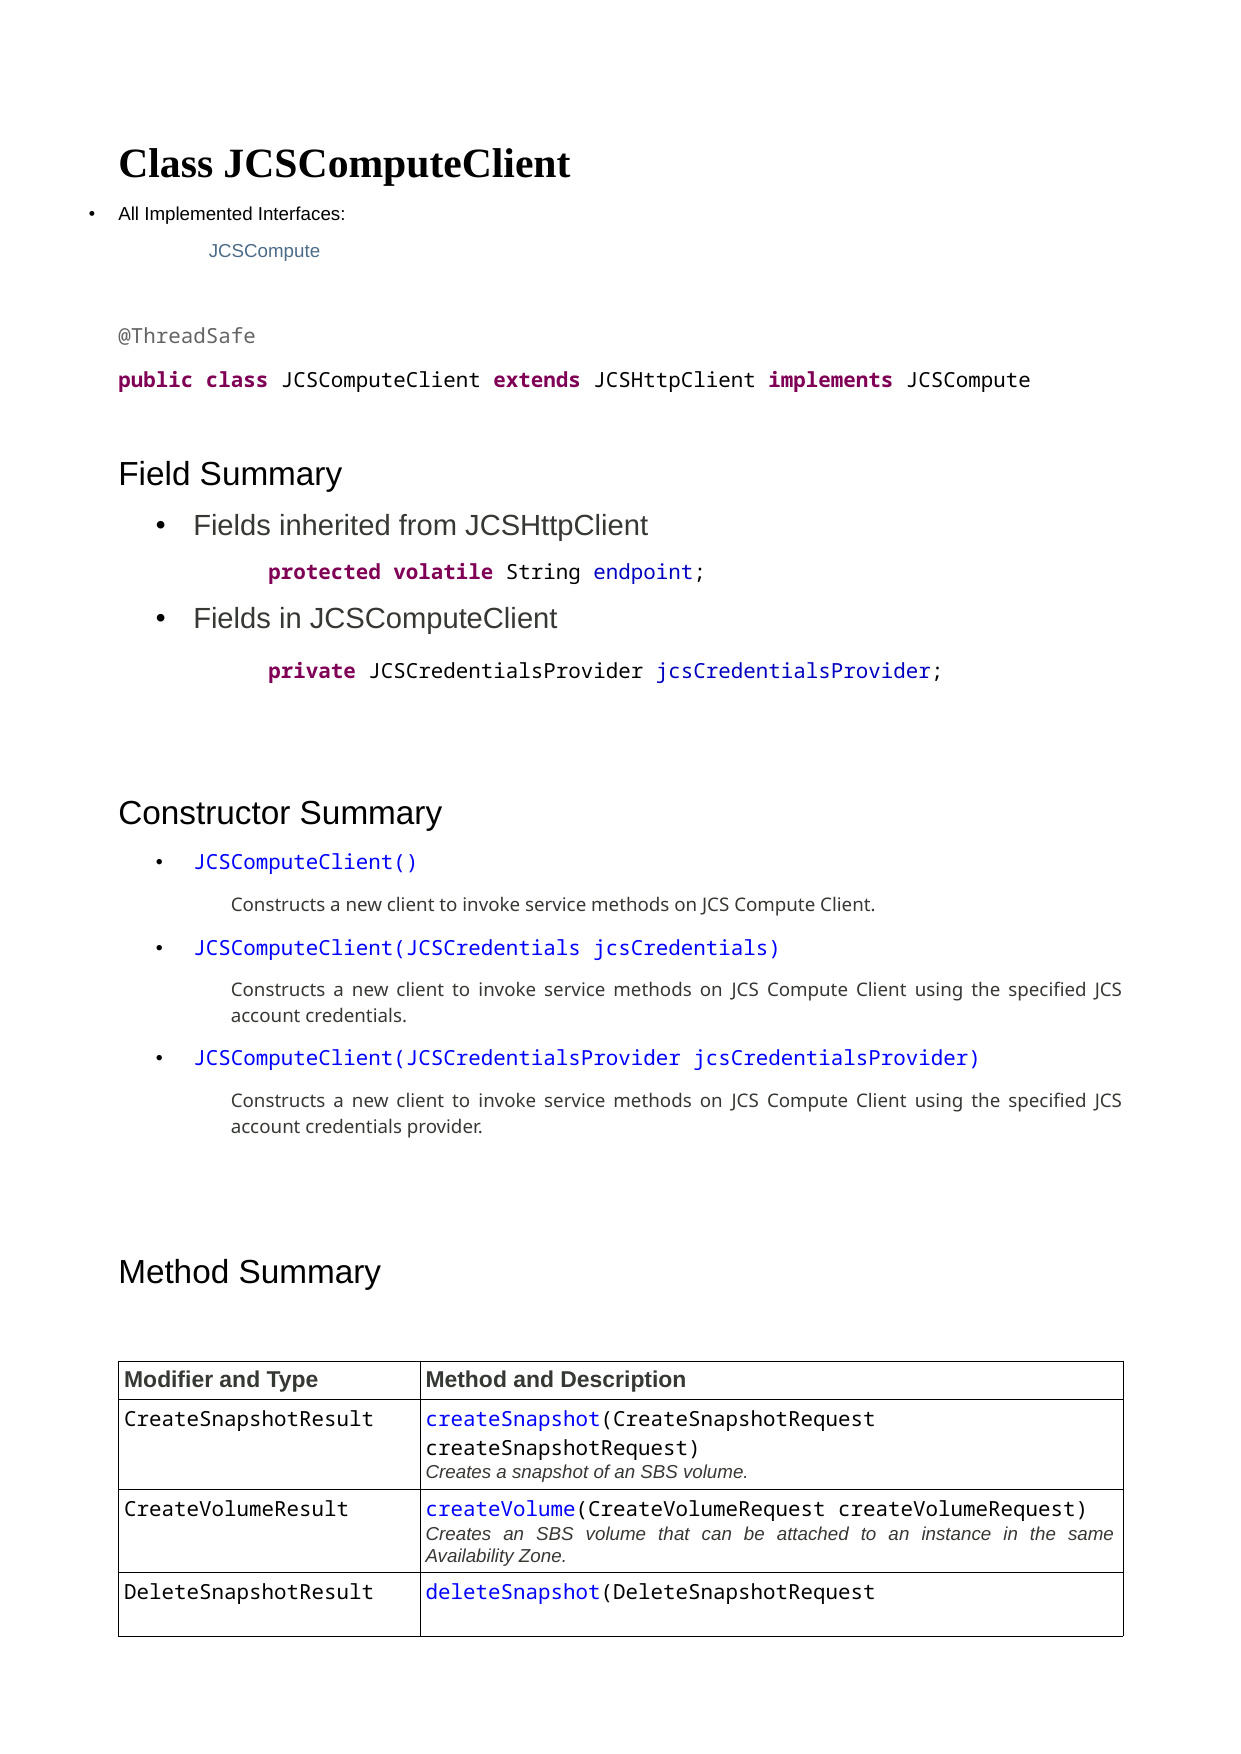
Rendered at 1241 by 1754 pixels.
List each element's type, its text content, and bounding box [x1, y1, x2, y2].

table_cell createVolume(CreateVolumeRequest createVolumeRequest) Creates an SBS volume that can be attached to an instance in the same Availability Zone. [421, 1490, 1123, 1572]
table_cell deleteSnapshot(DeleteSnapshotRequest [421, 1573, 1123, 1636]
subtitle private JCSCredentialsProvider jcsCredentialsProvider; [118, 651, 1122, 684]
list JCSCompute [208, 240, 1122, 261]
list JCSComputeClient() [156, 847, 1122, 876]
list Constructs a new client to invoke service methods on JCS Compute Client using the specified JCS account credentials provider. [193, 1087, 1122, 1138]
subtitle Class JCSComputeClient [118, 139, 1122, 187]
list JCSComputeClient(JCSCredentials jcsCredentials) [156, 933, 1122, 961]
table_cell CreateSnapshotResult [119, 1400, 420, 1488]
text @ThreadSafe [118, 321, 1122, 350]
table_header Method and Description [421, 1362, 1123, 1398]
table_cell createSnapshot(CreateSnapshotRequest createSnapshotRequest) Creates a snapshot of an SBS volume. [421, 1400, 1123, 1488]
subtitle Method Summary [118, 1252, 1122, 1291]
table_cell DeleteSnapshotResult [119, 1573, 420, 1636]
table_header Modifier and Type [119, 1362, 420, 1398]
subtitle Field Summary [118, 454, 1122, 492]
text public class JCSComputeClient extends JCSHttpClient implements JCSCompute [118, 365, 1122, 394]
table_cell CreateVolumeResult [119, 1490, 420, 1572]
subtitle All Implemented Interfaces: [118, 202, 1122, 224]
list protected volatile String endpoint; [231, 557, 1122, 586]
subtitle Constructor Summary [118, 793, 1122, 832]
subtitle Fields inherited from JCSHttpClient [156, 508, 1122, 542]
list JCSComputeClient(JCSCredentialsProvider jcsCredentialsProvider) [156, 1043, 1122, 1072]
subtitle Fields in JCSComputeClient [156, 601, 1122, 635]
list Constructs a new client to invoke service methods on JCS Compute Client using the specified JCS account credentials. [193, 977, 1122, 1028]
list Constructs a new client to invoke service methods on JCS Compute Client. [193, 892, 1122, 917]
